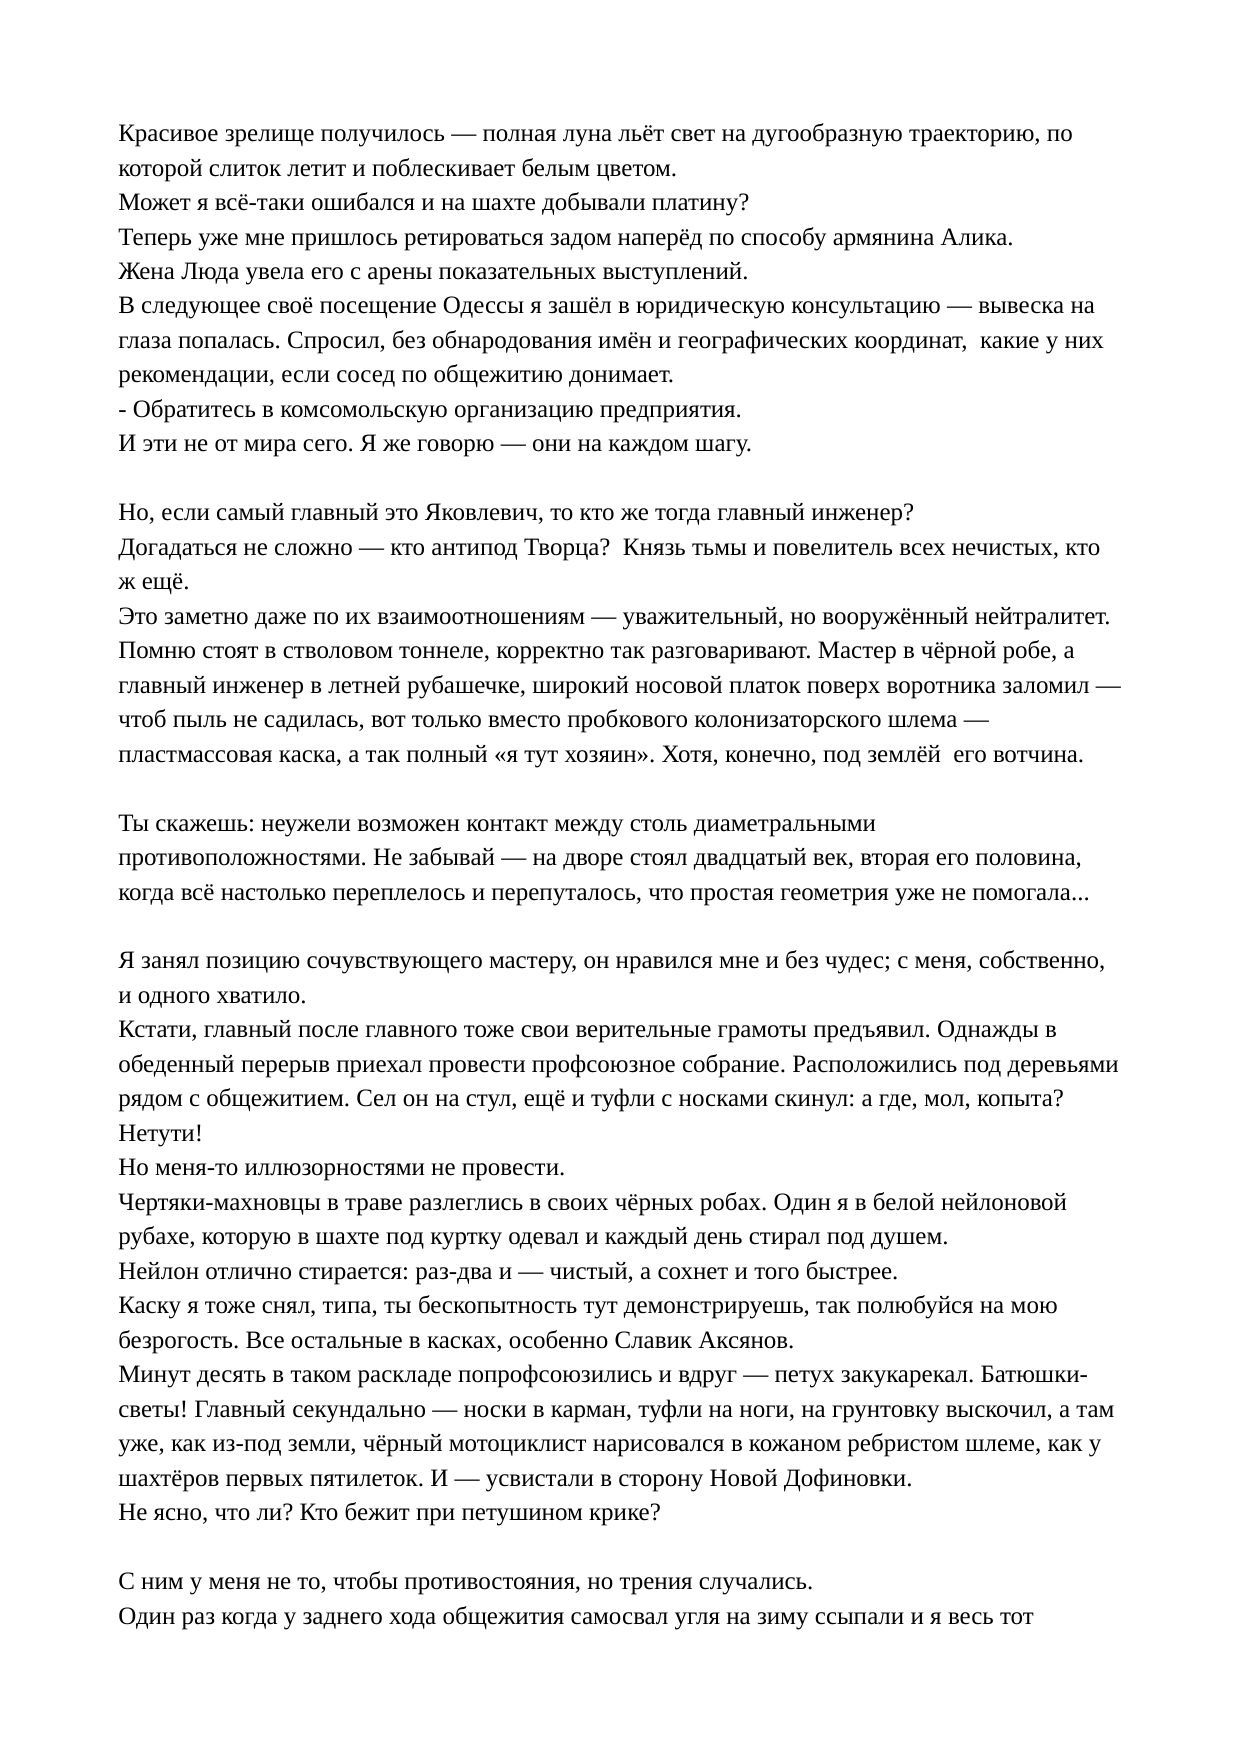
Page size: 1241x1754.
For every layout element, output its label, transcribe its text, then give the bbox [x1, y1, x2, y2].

text Но меня-то иллюзорностями не провести. [118, 1152, 1122, 1181]
text Догадаться не сложно — кто антипод Творца? Князь тьмы и повелитель всех нечистых, кто ж ещё. [118, 532, 1122, 595]
text В следующее своё посещение Одессы я зашёл в юридическую консультацию — вывеска на глаза попалась. Спросил, без обнародования имён и географических координат, какие у них рекомендации, если сосед по общежитию донимает. [118, 291, 1122, 388]
text Красивое зрелище получилось — полная луна льёт свет на дугообразную траекторию, по которой слиток летит и поблескивает белым цветом. [118, 118, 1122, 181]
text Не ясно, что ли? Кто бежит при петушином крике? [118, 1497, 1122, 1526]
text Помню стоят в стволовом тоннеле, корректно так разговаривают. Мастер в чёрной робе, а главный инженер в летней рубашечке, широкий носовой платок поверх воротника заломил — чтоб пыль не садилась, вот только вместо пробкового колонизаторского шлема — пластмассовая каска, а так полный «я тут хозяин». Хотя, конечно, под землёй его вотчина. [118, 635, 1122, 767]
text Ты скажешь: неужели возможен контакт между столь диаметральными противоположностями. Не забывай — на дворе стоял двадцатый век, вторая его половина, когда всё настолько переплелось и перепуталось, что простая геометрия уже не помогала... [118, 808, 1122, 905]
text Это заметно даже по их взаимоотношениям — уважительный, но вооружённый нейтралитет. [118, 601, 1122, 629]
text - Обратитесь в комсомольскую организацию предприятия. [118, 394, 1122, 423]
text Я занял позицию сочувствующего мастеру, он нравился мне и без чудес; с меня, собственно, и одного хватило. [118, 946, 1122, 1009]
text С ним у меня не то, чтобы противостояния, но трения случались. [118, 1566, 1122, 1595]
text Каску я тоже снял, типа, ты бескопытность тут демонстрируешь, так полюбуйся на мою безрогость. Все остальные в касках, особенно Славик Аксянов. [118, 1290, 1122, 1354]
text Может я всё-таки ошибался и на шахте добывали платину? [118, 187, 1122, 216]
text Чертяки-махновцы в траве разлеглись в своих чёрных робах. Один я в белой нейлоновой рубахе, которую в шахте под куртку одевал и каждый день стирал под душем. [118, 1187, 1122, 1250]
text Минут десять в таком раскладе попрофсоюзились и вдруг — петух закукарекал. Батюшки-светы! Главный секундально — носки в карман, туфли на ноги, на грунтовку выскочил, а там уже, как из-под земли, чёрный мотоциклист нарисовался в кожаном ребристом шлеме, как у шахтёров первых пятилеток. И — усвистали в сторону Новой Дофиновки. [118, 1359, 1122, 1492]
text И эти не от мира сего. Я же говорю — они на каждом шагу. [118, 428, 1122, 457]
text Жена Люда увела его с арены показательных выступлений. [118, 256, 1122, 285]
text Один раз когда у заднего хода общежития самосвал угля на зиму ссыпали и я весь тот [118, 1601, 1122, 1629]
text Но, если самый главный это Яковлевич, то кто же тогда главный инженер? [118, 497, 1122, 526]
text Теперь уже мне пришлось ретироваться задом наперёд по способу армянина Алика. [118, 222, 1122, 250]
text Нейлон отлично стирается: раз-два и — чистый, а сохнет и того быстрее. [118, 1256, 1122, 1285]
text Кстати, главный после главного тоже свои верительные грамоты предъявил. Однажды в обеденный перерыв приехал провести профсоюзное собрание. Расположились под деревьями рядом с общежитием. Сел он на стул, ещё и туфли с носками скинул: а где, мол, копыта? Нетути! [118, 1014, 1122, 1147]
